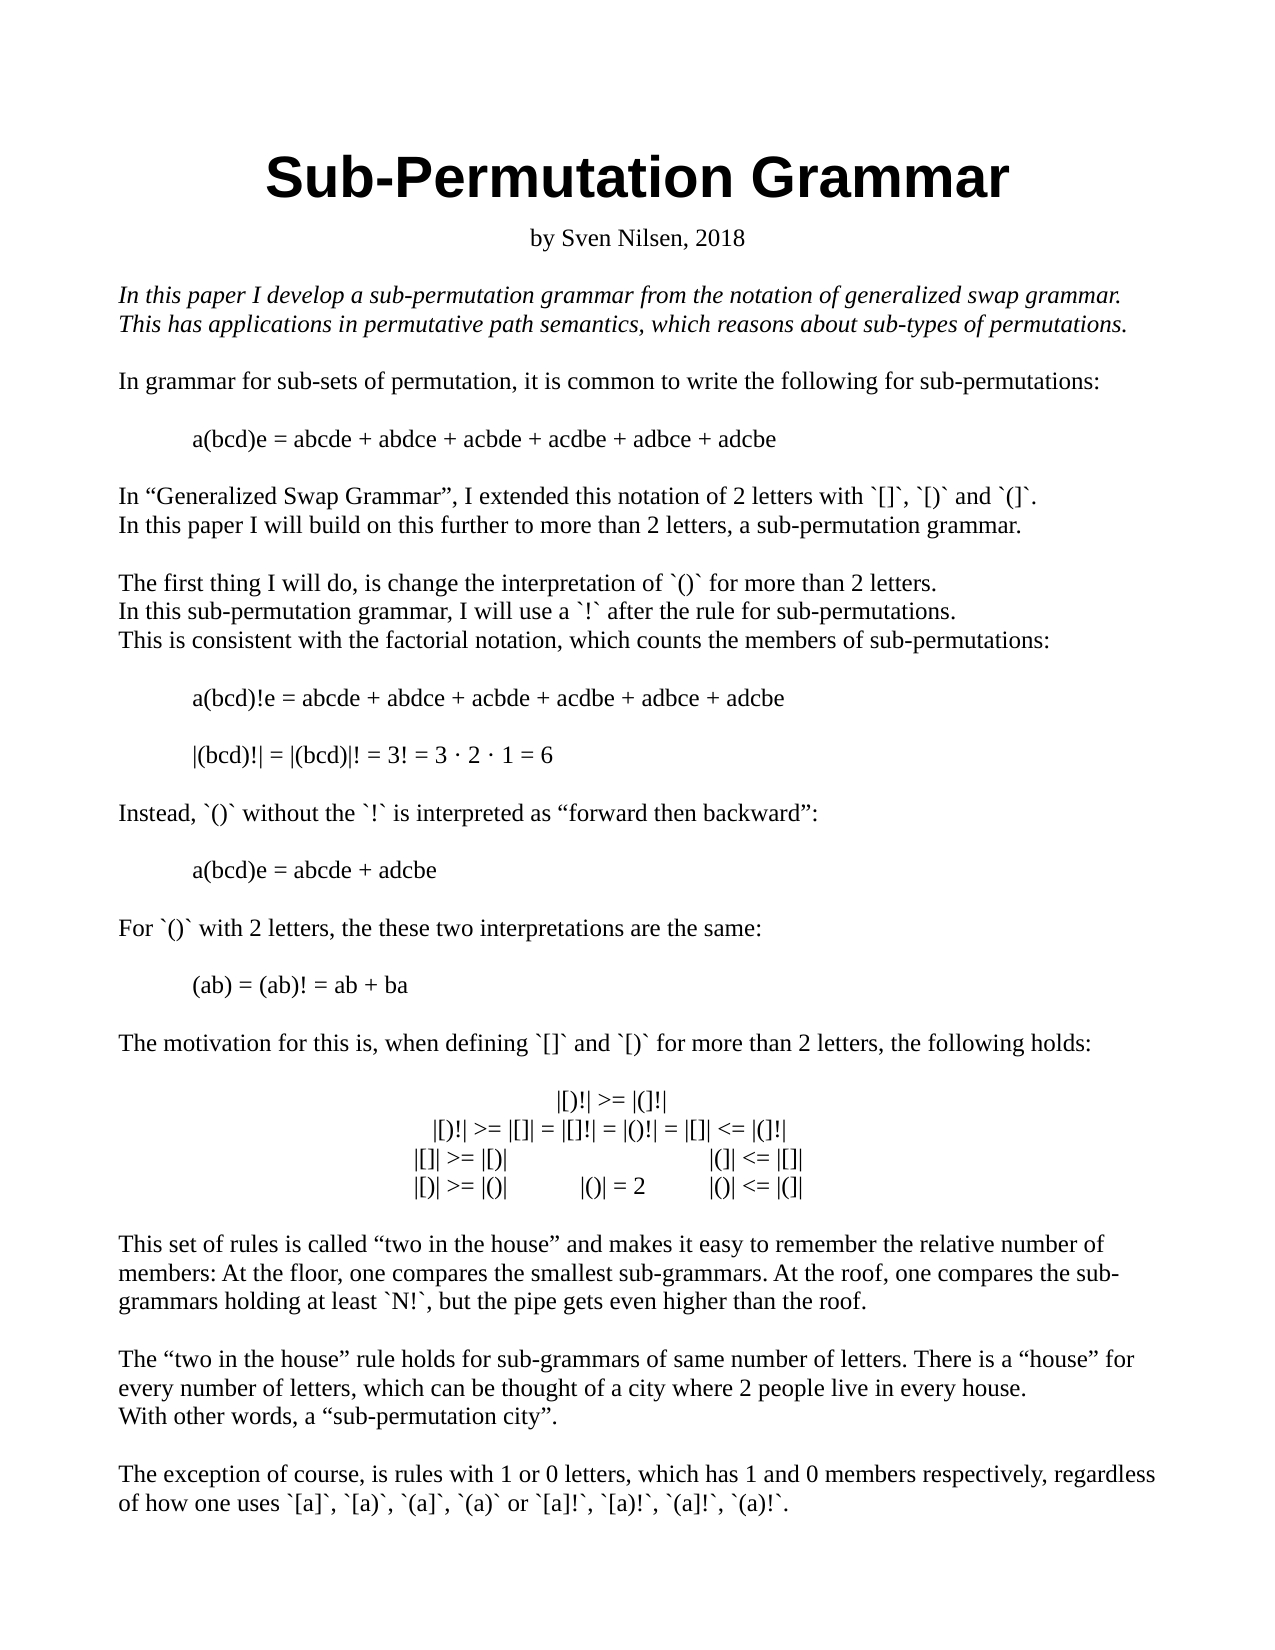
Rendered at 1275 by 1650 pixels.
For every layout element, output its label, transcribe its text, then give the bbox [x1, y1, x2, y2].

text The first thing I will do, is change the interpretation of `()` for more than 2 letters. In this sub-permutation grammar, I will use a `!` after the rule for sub-permutations. This is consistent with the factorial notation, which counts the members of sub-permutations: [118, 568, 1157, 654]
text (ab) = (ab)! = ab + ba [118, 970, 1157, 999]
text by Sven Nilsen, 2018 [118, 223, 1157, 251]
text The exception of course, is rules with 1 or 0 letters, which has 1 and 0 members respectively, regardless of how one uses `[a]`, `[a)`, `(a]`, `(a)` or `[a]!`, `[a)!`, `(a]!`, `(a)!`. [118, 1459, 1157, 1516]
text The “two in the house” rule holds for sub-grammars of same number of letters. There is a “house” for every number of letters, which can be thought of a city where 2 people live in every house. [118, 1344, 1157, 1401]
text Instead, `()` without the `!` is interpreted as “forward then backward”: [118, 798, 1157, 826]
text |[]| >= |[)| |(]| <= |[]| [118, 1143, 1157, 1171]
text In “Generalized Swap Grammar”, I extended this notation of 2 letters with `[]`, `[)` and `(]`. In this paper I will build on this further to more than 2 letters, a sub-permutation grammar. [118, 481, 1157, 539]
text The motivation for this is, when defining `[]` and `[)` for more than 2 letters, the following holds: [118, 1028, 1157, 1056]
text |(bcd)!| = |(bcd)|! = 3! = 3 · 2 · 1 = 6 [118, 740, 1157, 769]
text a(bcd)e = abcde + adcbe [118, 855, 1157, 884]
text |[)!| >= |(]!| [118, 1085, 1157, 1114]
text |[)| >= |()| |()| = 2 |()| <= |(]| [118, 1171, 1157, 1200]
text a(bcd)e = abcde + abdce + acbde + acdbe + adbce + adcbe [118, 424, 1157, 453]
text a(bcd)!e = abcde + abdce + acbde + acdbe + adbce + adcbe [118, 683, 1157, 711]
title Sub-Permutation Grammar [118, 143, 1157, 210]
text |[)!| >= |[]| = |[]!| = |()!| = |[]| <= |(]!| [118, 1114, 1157, 1143]
text In grammar for sub-sets of permutation, it is common to write the following for sub-permutations: [118, 366, 1157, 395]
text This set of rules is called “two in the house” and makes it easy to remember the relative number of members: At the floor, one compares the smallest sub-grammars. At the roof, one compares the sub-grammars holding at least `N!`, but the pipe gets even higher than the roof. [118, 1229, 1157, 1315]
text For `()` with 2 letters, the these two interpretations are the same: [118, 913, 1157, 941]
text With other words, a “sub-permutation city”. [118, 1401, 1157, 1430]
text In this paper I develop a sub-permutation grammar from the notation of generalized swap grammar. This has applications in permutative path semantics, which reasons about sub-types of permutations. [118, 280, 1157, 338]
